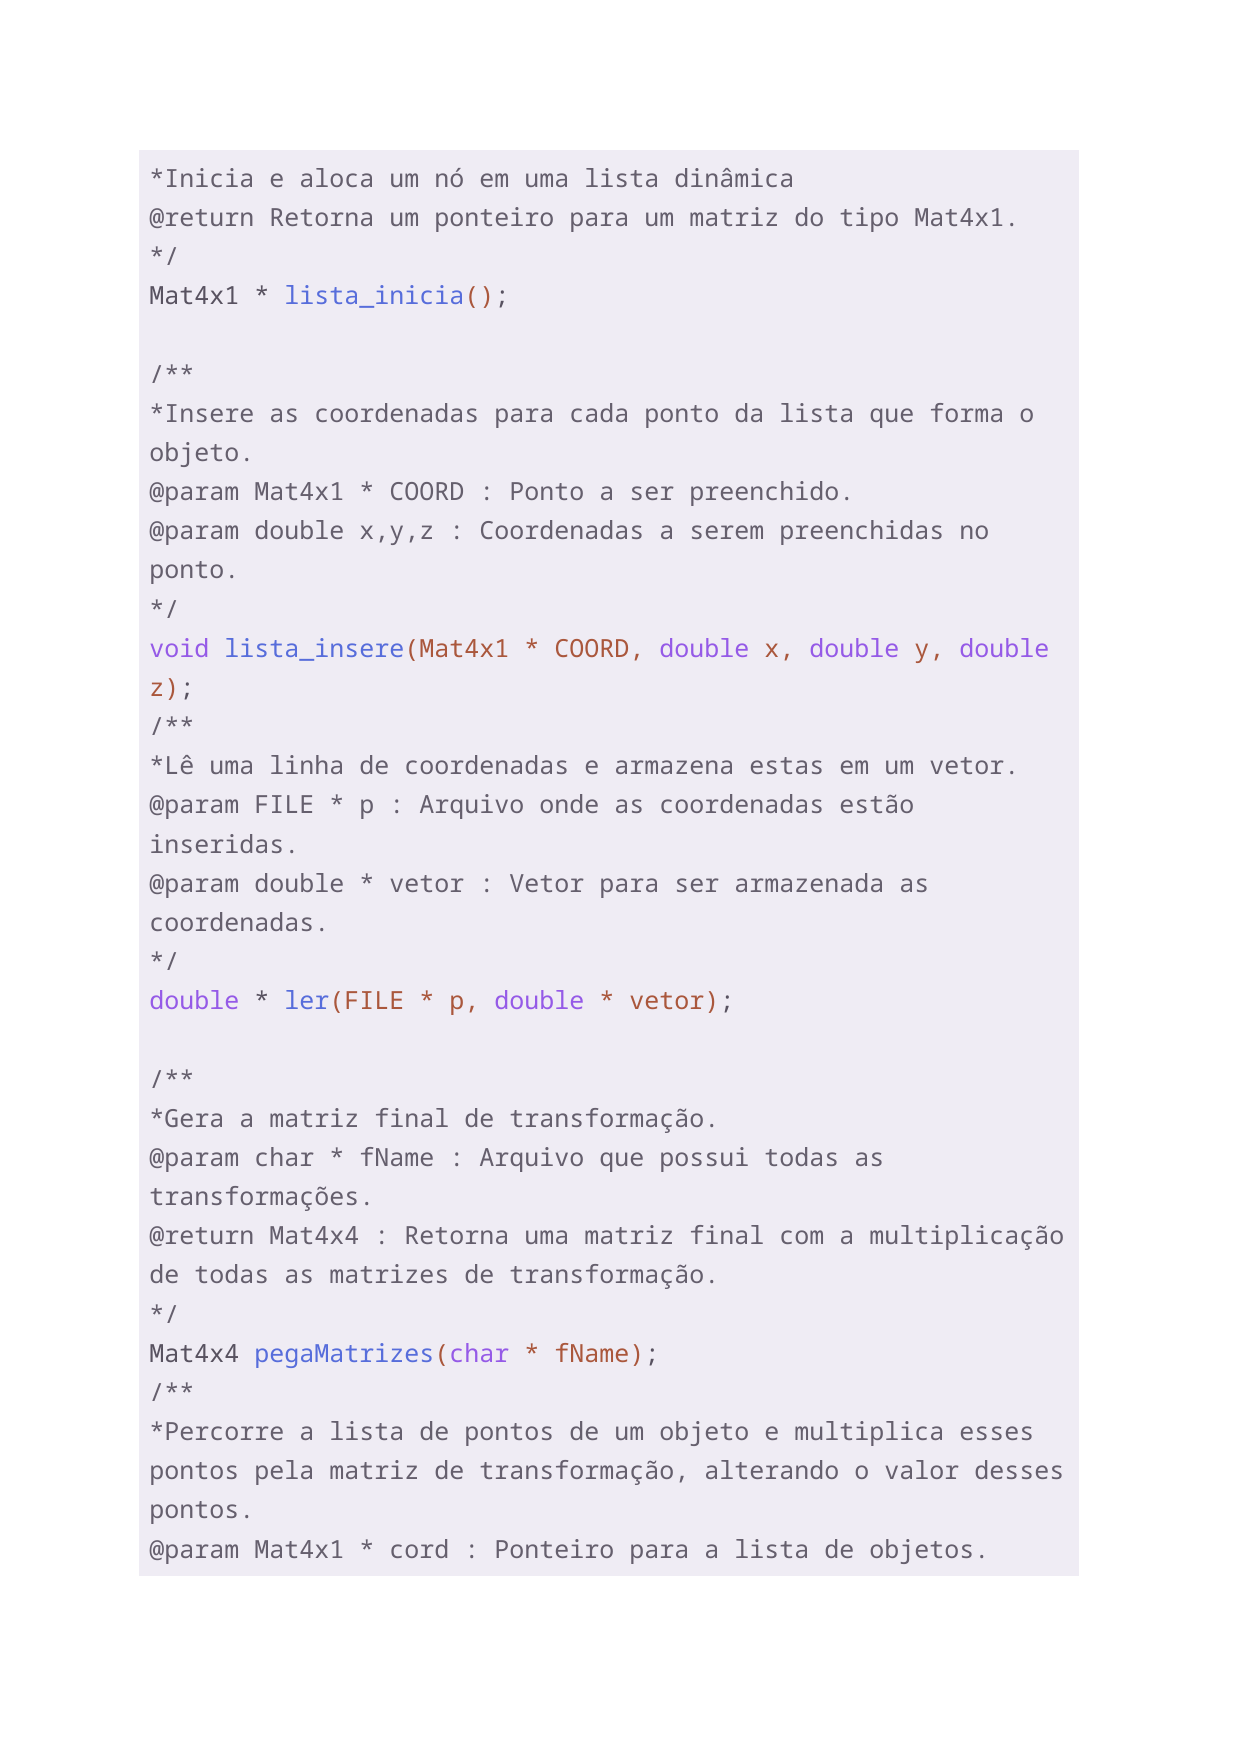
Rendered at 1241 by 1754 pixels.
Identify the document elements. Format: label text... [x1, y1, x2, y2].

table_header *Inicia e aloca um nó em uma lista dinâmica @return Retorna um ponteiro para um matriz do tipo Mat4x1. */ Mat4x1 * lista_inicia(); /** *Insere as coordenadas para cada ponto da lista que forma o objeto. @param Mat4x1 * COORD : Ponto a ser preenchido. @param double x,y,z : Coordenadas a serem preenchidas no ponto. */ void lista_insere(Mat4x1 * COORD, double x, double y, double z); /** *Lê uma linha de coordenadas e armazena estas em um vetor. @param FILE * p : Arquivo onde as coordenadas estão inseridas. @param double * vetor : Vetor para ser armazenada as coordenadas. */ double * ler(FILE * p, double * vetor); /** *Gera a matriz final de transformação. @param char * fName : Arquivo que possui todas as transformações. @return Mat4x4 : Retorna uma matriz final com a multiplicação de todas as matrizes de transformação. */ Mat4x4 pegaMatrizes(char * fName); /** *Percorre a lista de pontos de um objeto e multiplica esses pontos pela matriz de transformação, alterando o valor desses pontos. @param Mat4x1 * cord : Ponteiro para a lista de objetos. [139, 150, 1079, 1576]
